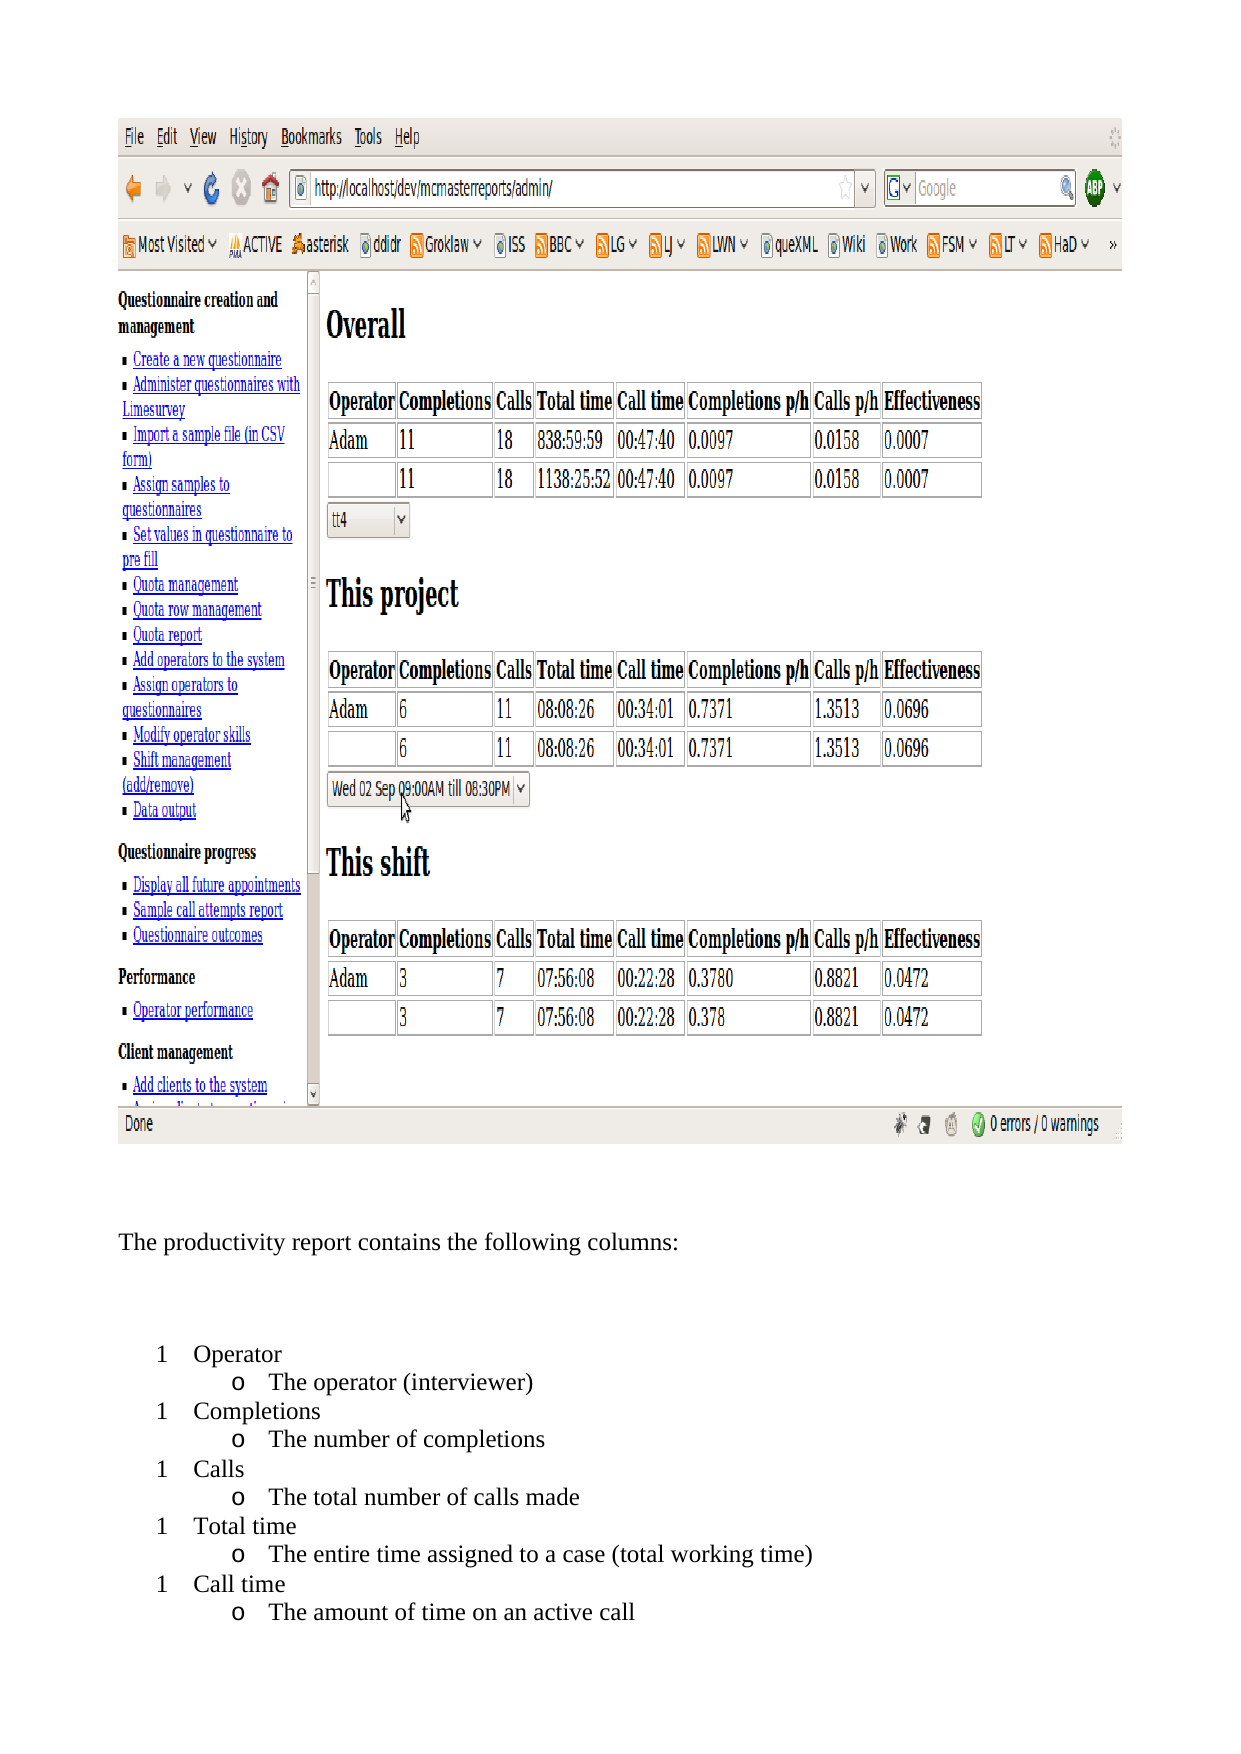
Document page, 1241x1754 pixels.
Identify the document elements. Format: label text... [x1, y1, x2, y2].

list The total number of calls made [231, 1483, 1122, 1512]
list Calls [156, 1455, 1122, 1483]
list Operator [156, 1340, 1122, 1368]
list Completions [156, 1397, 1122, 1425]
list The entire time assigned to a case (total working time) [231, 1540, 1122, 1570]
picture [118, 118, 1123, 1144]
text The productivity report contains the following columns: [118, 1228, 1122, 1311]
list The amount of time on an active call [231, 1598, 1122, 1627]
list Total time [156, 1512, 1122, 1540]
list The operator (interviewer) [231, 1368, 1122, 1397]
list The number of completions [231, 1425, 1122, 1455]
list Call time [156, 1570, 1122, 1598]
